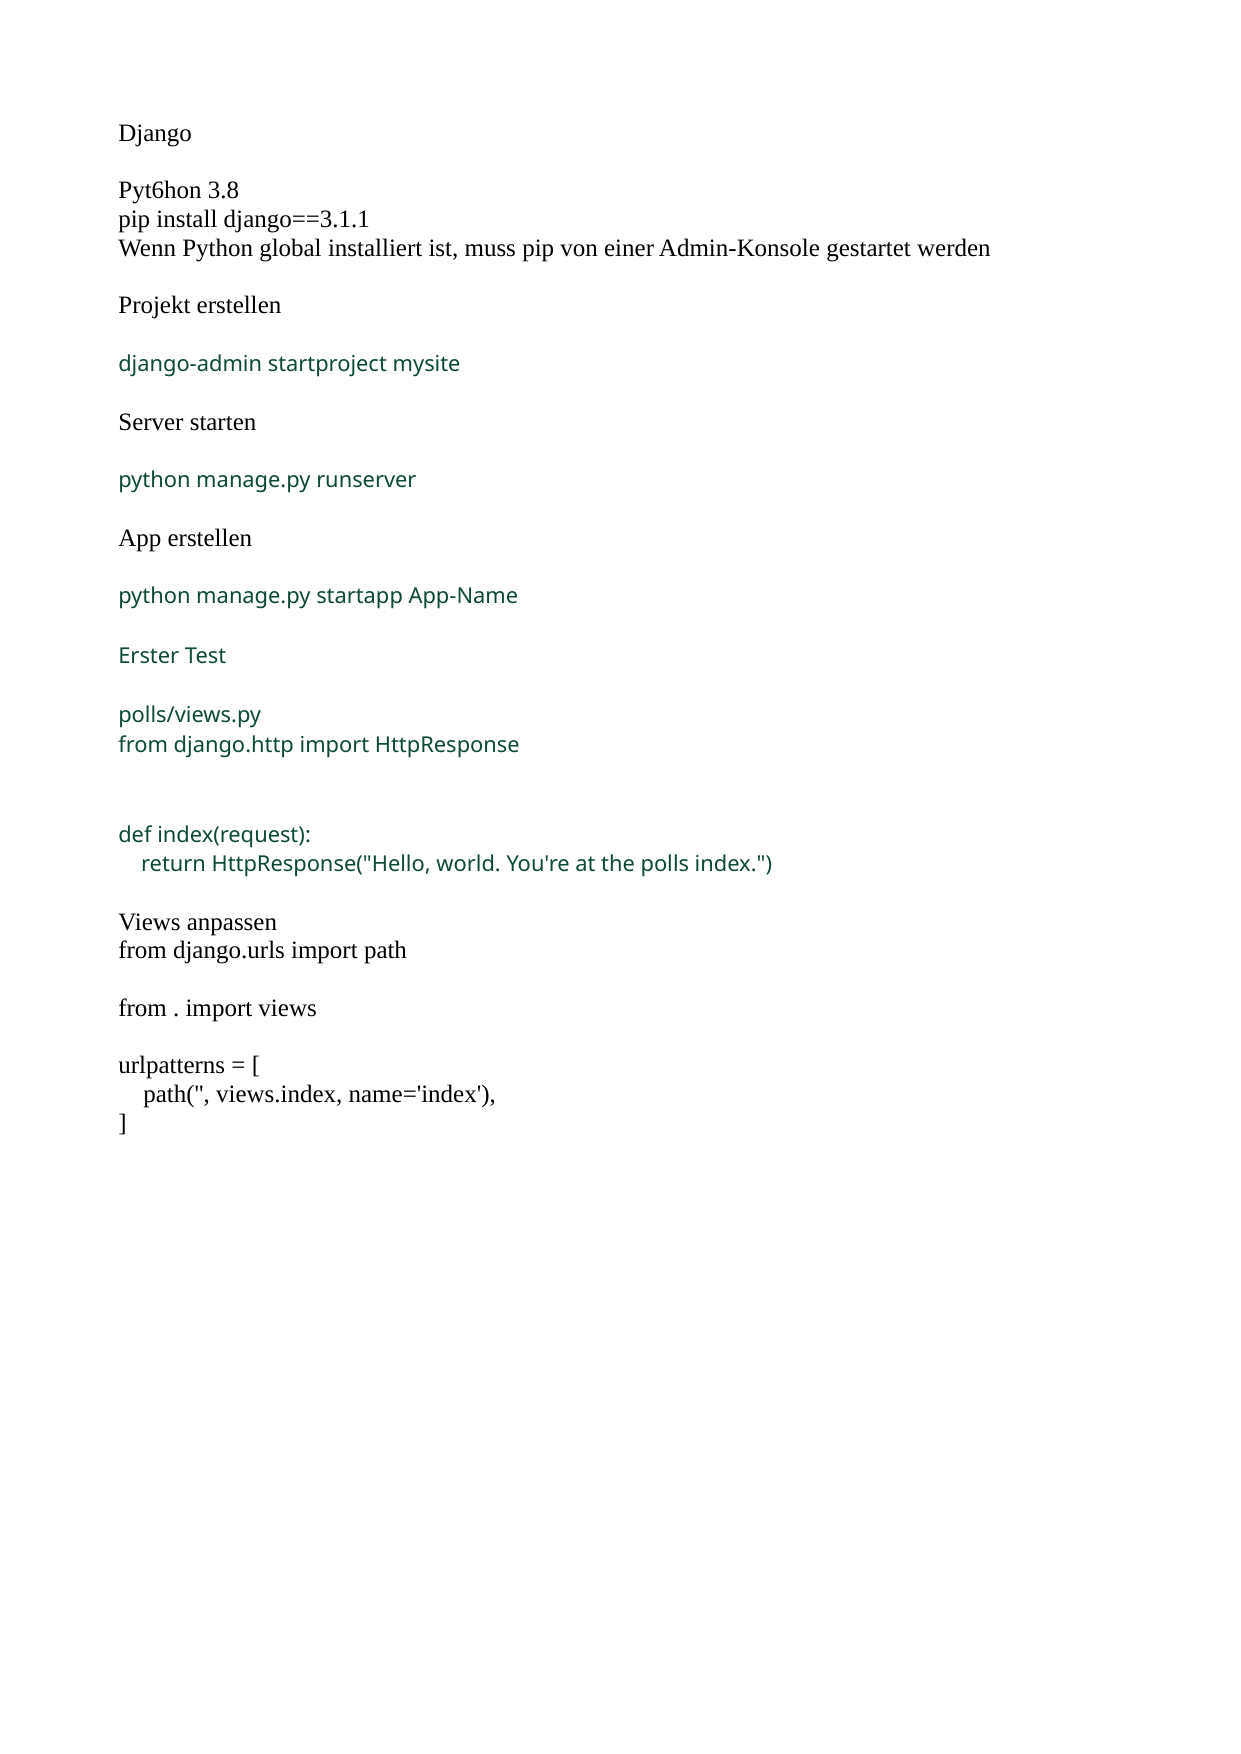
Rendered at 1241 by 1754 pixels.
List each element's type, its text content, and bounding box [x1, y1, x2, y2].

text urlpatterns = [ [118, 1051, 1122, 1079]
text django-admin startproject mysite [118, 348, 1122, 378]
text python manage.py runserver [118, 464, 1122, 494]
text Pyt6hon 3.8 [118, 176, 1122, 204]
text Views anpassen [118, 907, 1122, 936]
text from . import views [118, 993, 1122, 1022]
text def index(request): [118, 818, 1122, 848]
text Django [118, 118, 1122, 147]
text pip install django==3.1.1 [118, 204, 1122, 233]
text path('', views.index, name='index'), [118, 1079, 1122, 1108]
text Projekt erstellen [118, 291, 1122, 319]
text Wenn Python global installiert ist, muss pip von einer Admin-Konsole gestartet werden [118, 233, 1122, 262]
text polls/views.py [118, 699, 1122, 729]
text from django.urls import path [118, 936, 1122, 964]
text Server starten [118, 407, 1122, 435]
text python manage.py startapp App-Name [118, 580, 1122, 610]
text Erster Test [118, 640, 1122, 669]
text App erstellen [118, 523, 1122, 551]
text from django.http import HttpResponse [118, 729, 1122, 759]
text return HttpResponse("Hello, world. You're at the polls index.") [118, 848, 1122, 878]
text ] [118, 1108, 1122, 1137]
